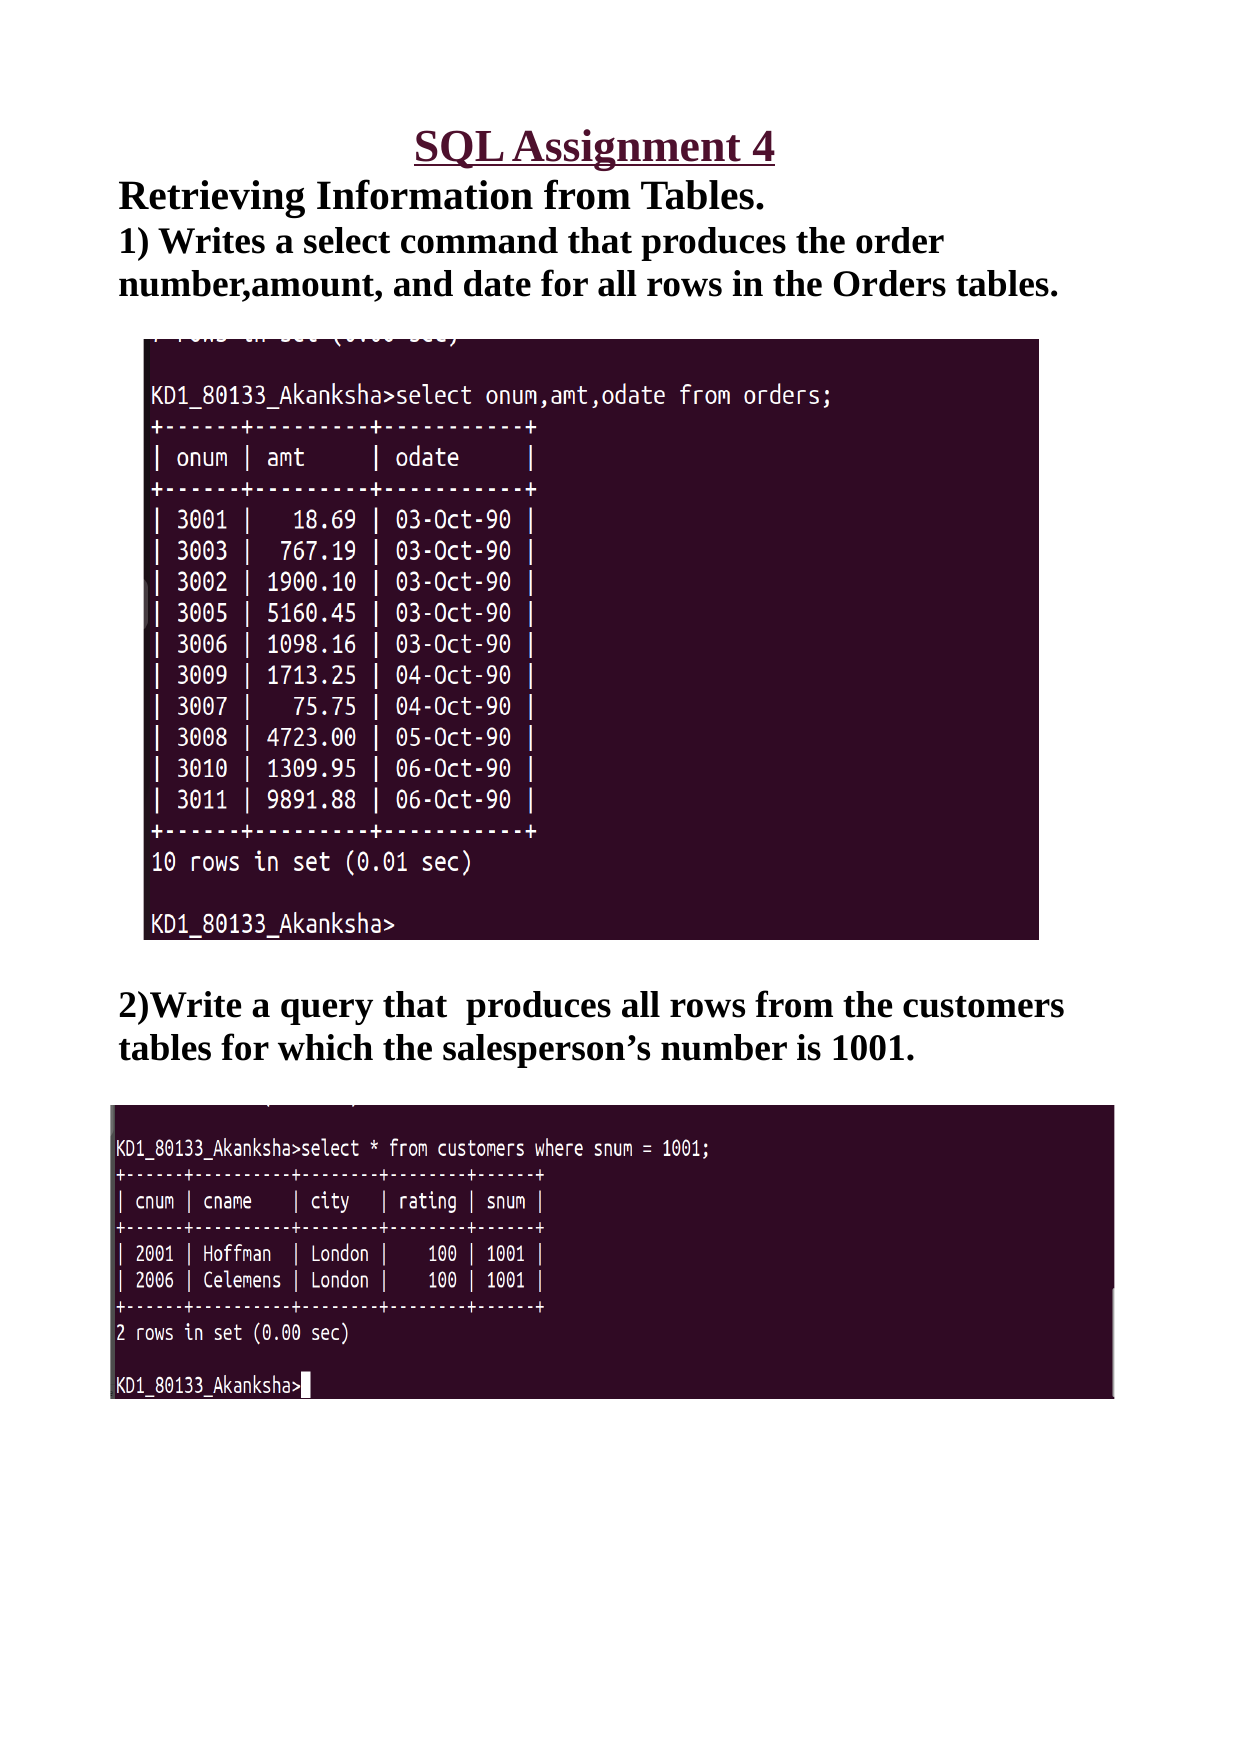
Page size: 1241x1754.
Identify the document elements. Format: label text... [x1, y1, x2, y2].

text 1) Writes a select command that produces the order number,amount, and date for all rows in the Orders tables. [118, 219, 1122, 305]
text 2)Write a query that produces all rows from the customers tables for which the salesperson’s number is 1001. [118, 305, 1122, 1069]
picture [110, 1105, 1115, 1399]
text SQL Assignment 4 [118, 118, 1122, 171]
text Retrieving Information from Tables. [118, 171, 1122, 219]
